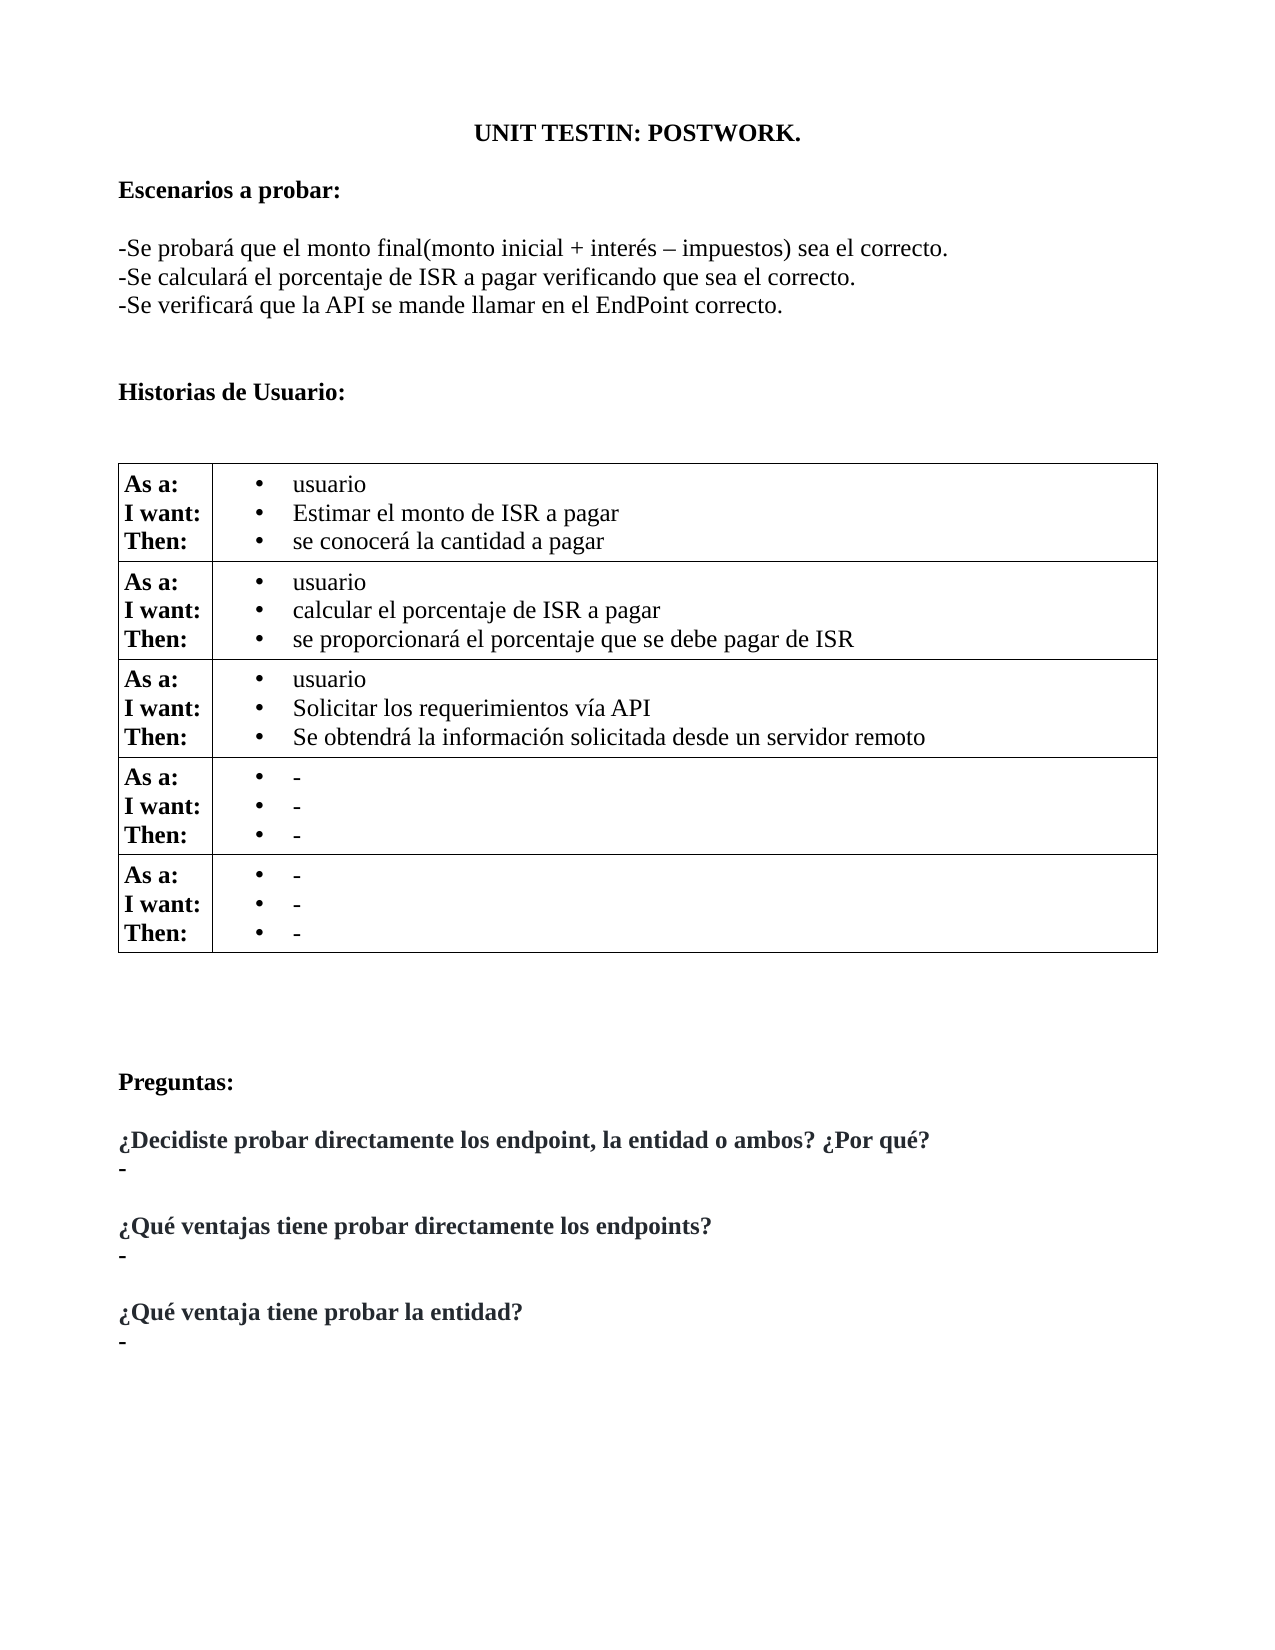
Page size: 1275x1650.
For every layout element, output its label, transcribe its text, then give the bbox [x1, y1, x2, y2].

text - [118, 1153, 1157, 1182]
table_cell - - - [213, 855, 1157, 952]
text ¿Decidiste probar directamente los endpoint, la entidad o ambos? ¿Por qué? [118, 1125, 1157, 1153]
text Preguntas: [118, 1067, 1157, 1096]
text - [118, 1326, 1157, 1355]
table_cell usuario Solicitar los requerimientos vía API Se obtendrá la información solicitada desde un servidor remoto [213, 660, 1157, 757]
table_cell As a: I want: Then: [119, 758, 212, 854]
text -Se verificará que la API se mande llamar en el EndPoint correcto. [118, 291, 1157, 319]
text ¿Qué ventajas tiene probar directamente los endpoints? [118, 1211, 1157, 1240]
text -Se probará que el monto final(monto inicial + interés – impuestos) sea el correcto. [118, 233, 1157, 262]
text Escenarios a probar: [118, 176, 1157, 204]
text Historias de Usuario: [118, 377, 1157, 406]
table_cell - - - [213, 758, 1157, 854]
table_cell usuario calcular el porcentaje de ISR a pagar se proporcionará el porcentaje que se debe pagar de ISR [213, 562, 1157, 659]
table_cell As a: I want: Then: [119, 562, 212, 659]
text -Se calculará el porcentaje de ISR a pagar verificando que sea el correcto. [118, 262, 1157, 291]
text - [118, 1240, 1157, 1268]
table_header As a: I want: Then: [119, 464, 212, 561]
table_cell As a: I want: Then: [119, 660, 212, 757]
table_header usuario Estimar el monto de ISR a pagar se conocerá la cantidad a pagar [213, 464, 1157, 561]
table_cell As a: I want: Then: [119, 855, 212, 952]
text UNIT TESTIN: POSTWORK. [118, 118, 1157, 147]
text ¿Qué ventaja tiene probar la entidad? [118, 1297, 1157, 1326]
